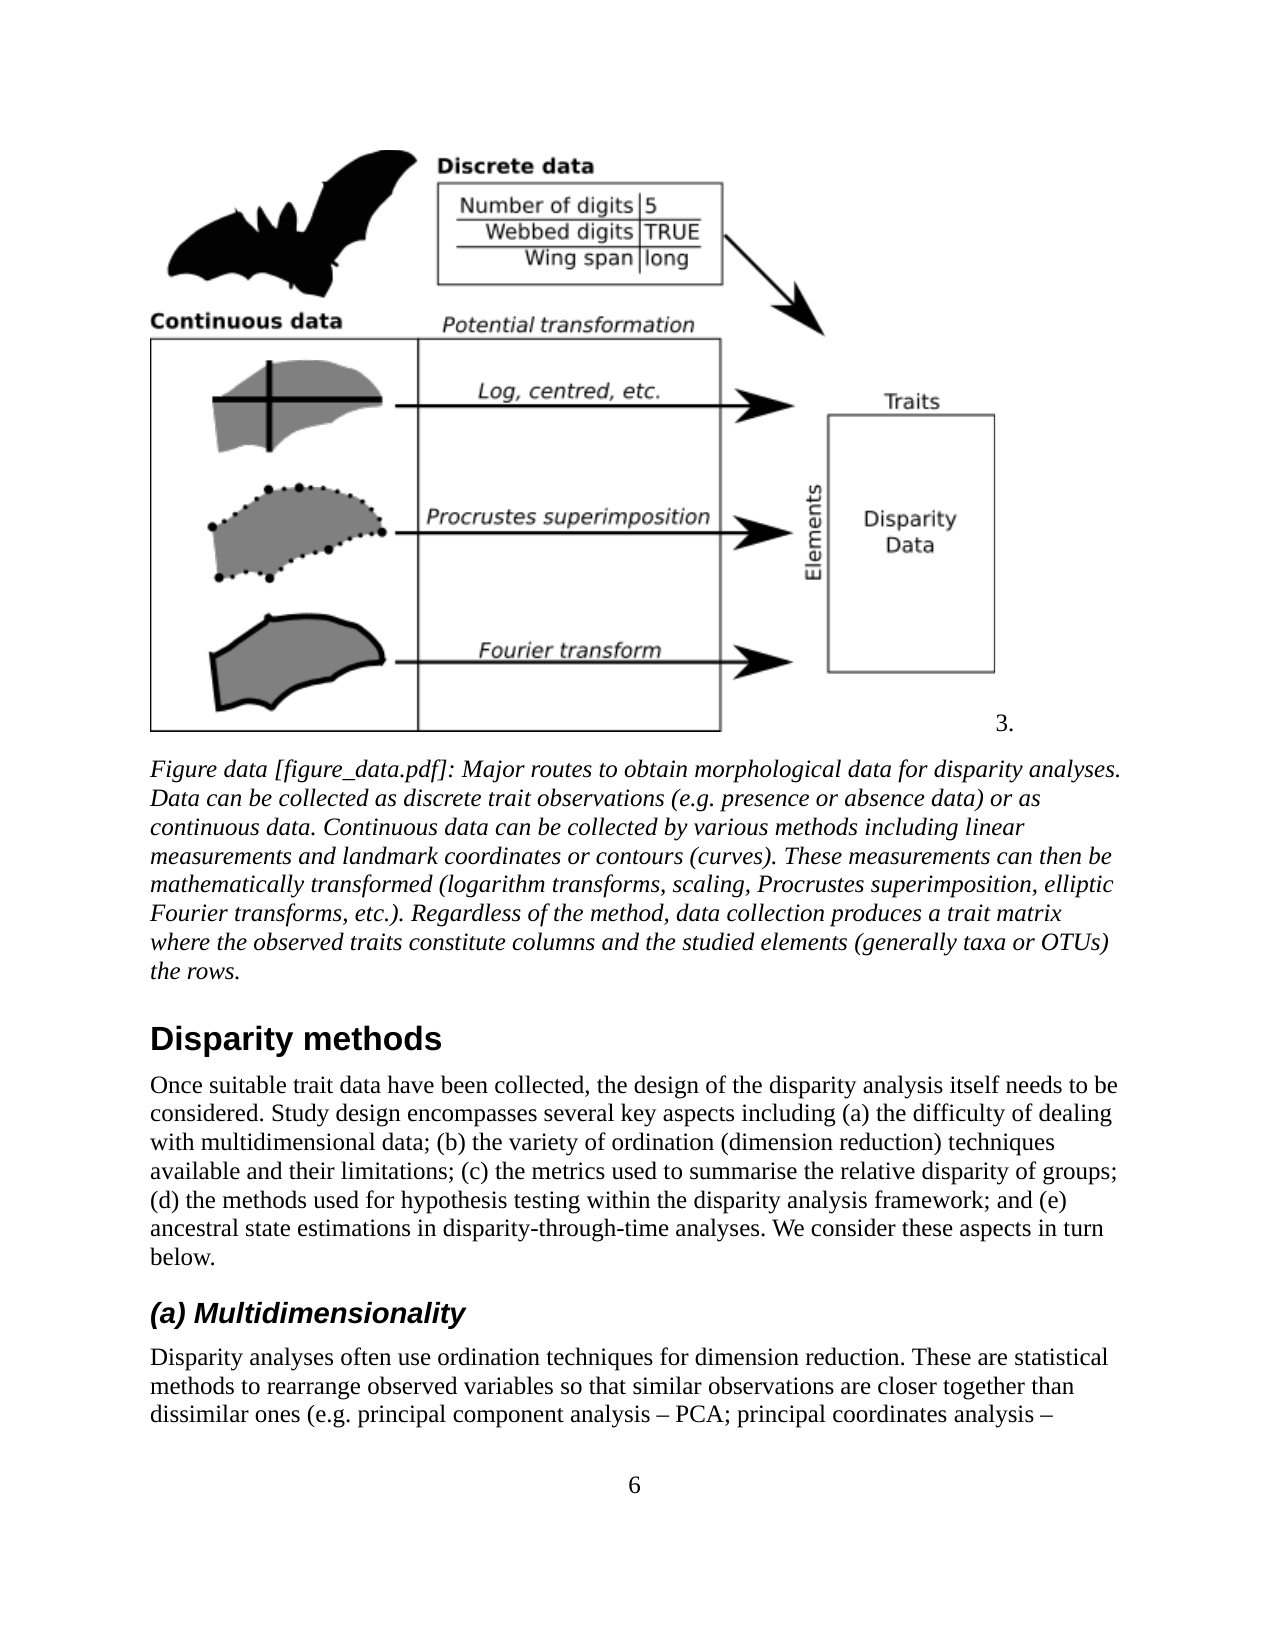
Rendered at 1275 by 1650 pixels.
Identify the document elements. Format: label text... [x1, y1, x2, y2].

text Figure data [figure_data.pdf]: Major routes to obtain morphological data for disparity analyses. Data can be collected as discrete trait observations (e.g. presence or absence data) or as continuous data. Continuous data can be collected by various methods including linear measurements and landmark coordinates or contours (curves). These measurements can then be mathematically transformed (logarithm transforms, scaling, Procrustes superimposition, elliptic Fourier transforms, etc.). Regardless of the method, data collection produces a trait matrix where the observed traits constitute columns and the studied elements (generally taxa or OTUs) the rows. [150, 754, 1125, 984]
picture [150, 150, 996, 732]
text 3. [150, 150, 1125, 737]
text Disparity analyses often use ordination techniques for dimension reduction. These are statistical methods to rearrange observed variables so that similar observations are closer together than dissimilar ones (e.g. principal component analysis – PCA; principal coordinates analysis – [150, 1342, 1125, 1428]
subtitle Disparity methods [150, 1018, 1125, 1057]
subtitle (a) Multidimensionality [150, 1296, 1125, 1329]
text Once suitable trait data have been collected, the design of the disparity analysis itself needs to be considered. Study design encompasses several key aspects including (a) the difficulty of dealing with multidimensional data; (b) the variety of ordination (dimension reduction) techniques available and their limitations; (c) the metrics used to summarise the relative disparity of groups; (d) the methods used for hypothesis testing within the disparity analysis framework; and (e) ancestral state estimations in disparity-through-time analyses. We consider these aspects in turn below. [150, 1070, 1125, 1271]
